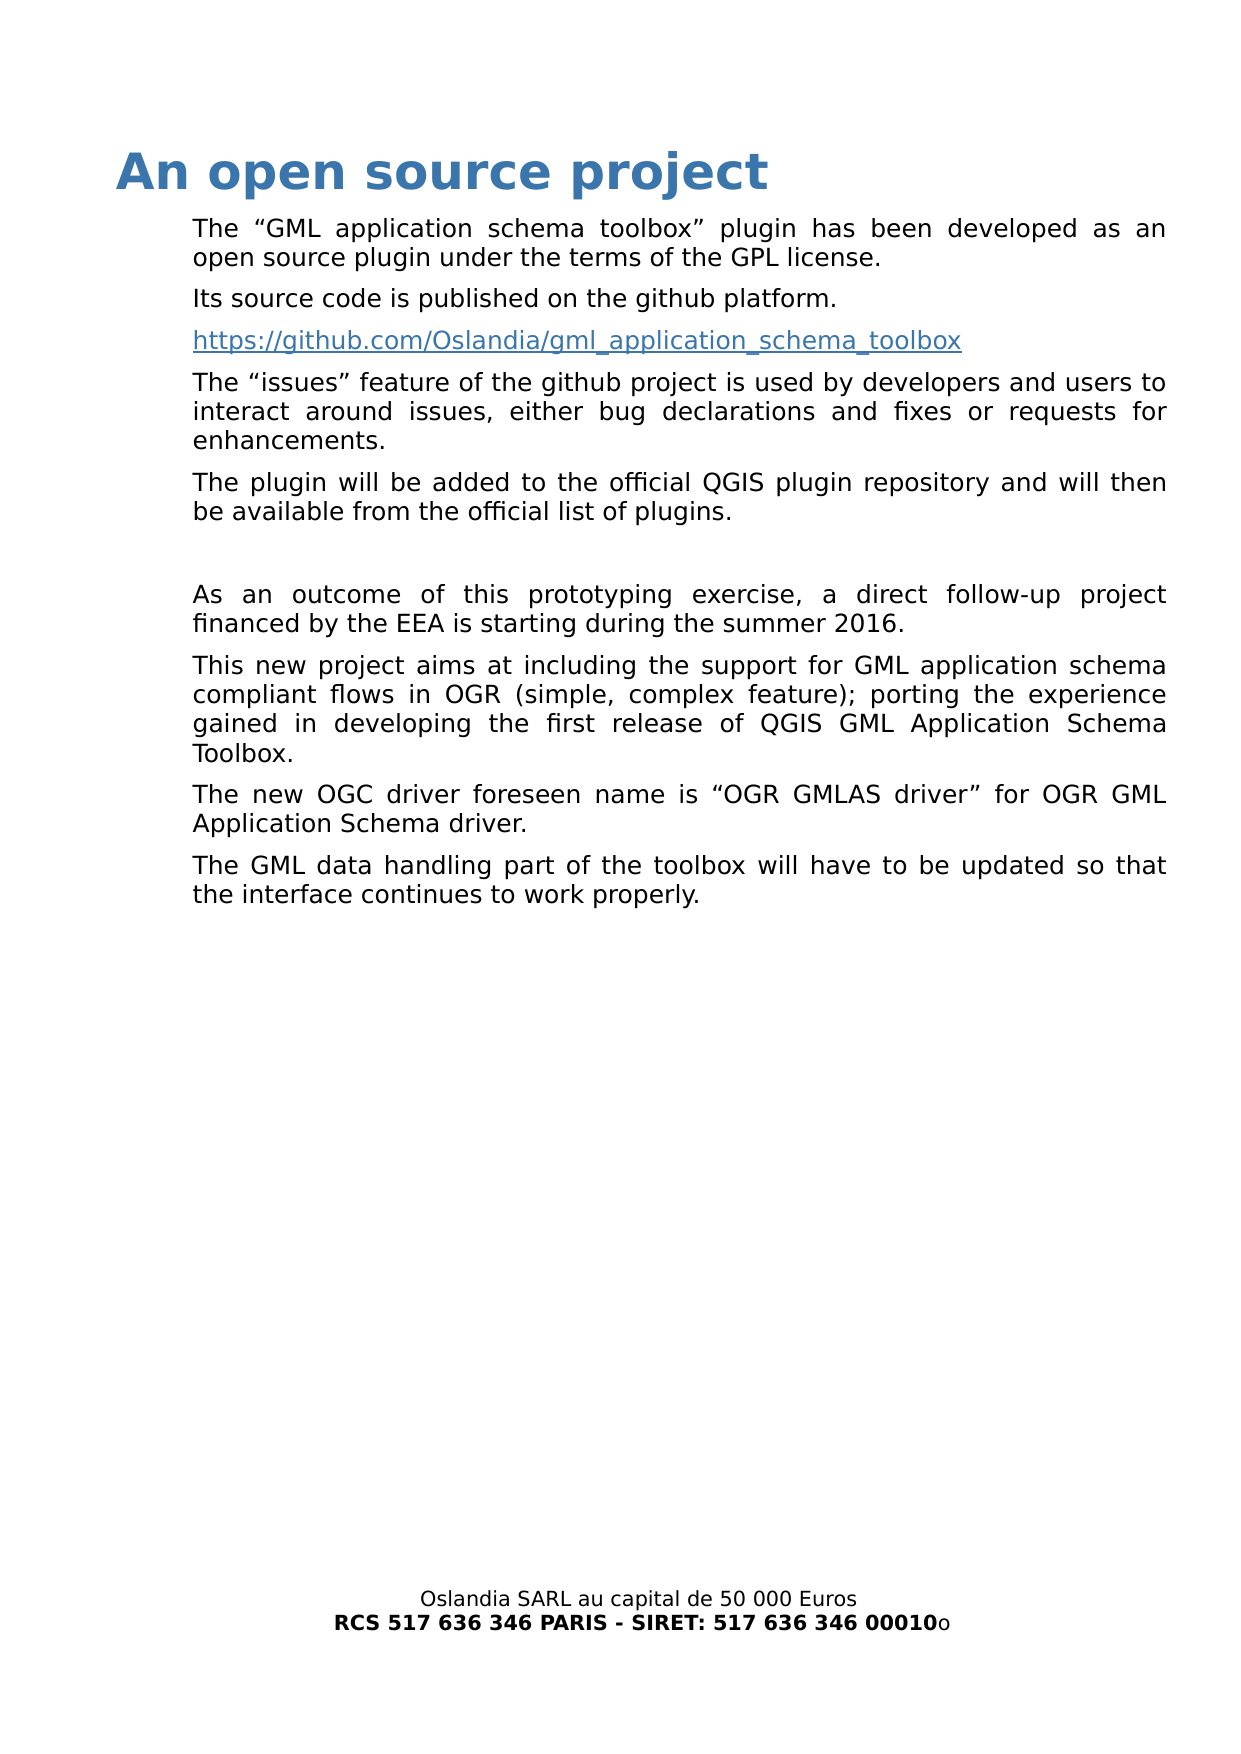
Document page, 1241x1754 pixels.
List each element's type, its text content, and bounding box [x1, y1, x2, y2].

text The “GML application schema toolbox” plugin has been developed as an open source plugin under the terms of the GPL license. [192, 214, 1168, 272]
text As an outcome of this prototyping exercise, a direct follow-up project financed by the EEA is starting during the summer 2016. [192, 581, 1168, 639]
text Its source code is published on the github platform. [192, 285, 1168, 314]
text The plugin will be added to the official QGIS plugin repository and will then be available from the official list of plugins. [192, 468, 1168, 526]
subtitle An open source project [116, 143, 1168, 201]
text The GML data handling part of the toolbox will have to be updated so that the interface continues to work properly. [192, 851, 1168, 910]
text https://github.com/Oslandia/gml_application_schema_toolbox [192, 326, 1168, 356]
text The new OGC driver foreseen name is “OGR GMLAS driver” for OGR GML Application Schema driver. [192, 781, 1168, 839]
text The “issues” feature of the github project is used by developers and users to interact around issues, either bug declarations and fixes or requests for enhancements. [192, 368, 1168, 456]
text This new project aims at including the support for GML application schema compliant flows in OGR (simple, complex feature); porting the experience gained in developing the first release of QGIS GML Application Schema Toolbox. [192, 651, 1168, 768]
